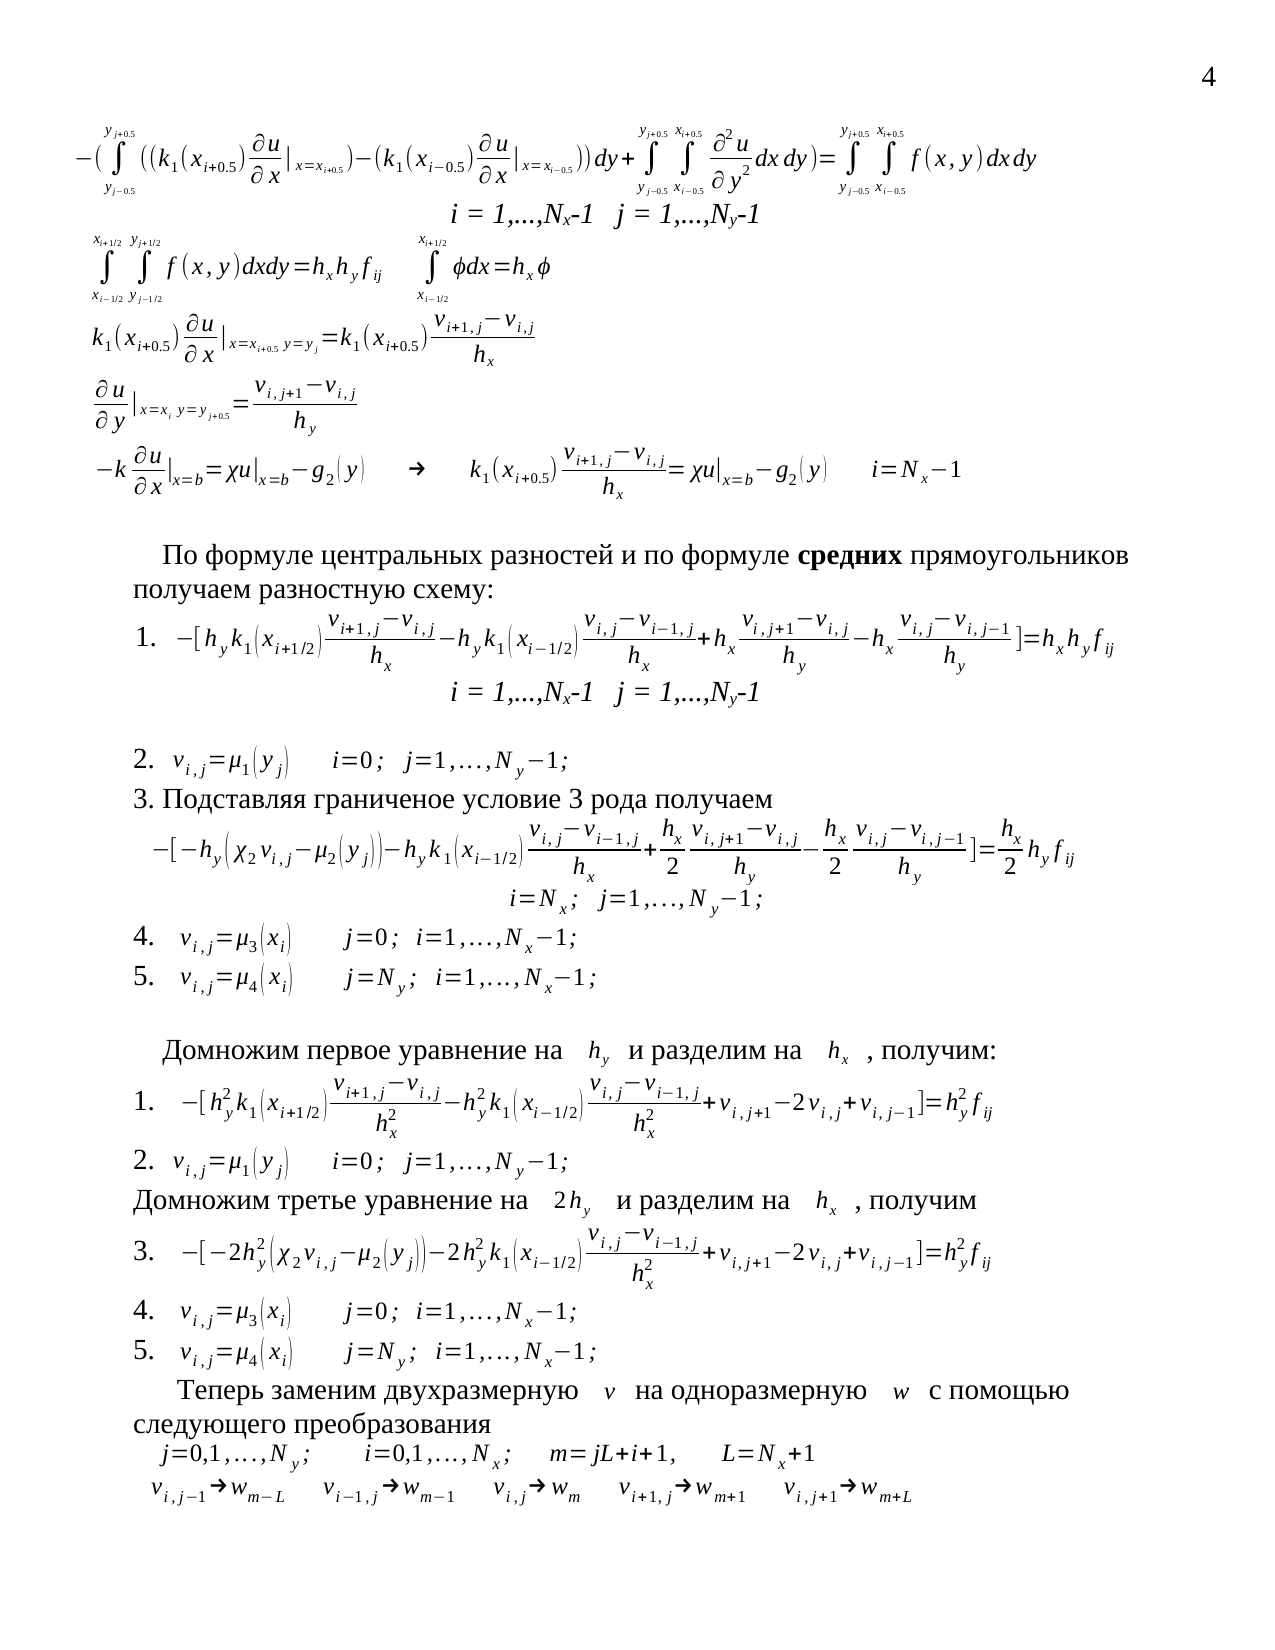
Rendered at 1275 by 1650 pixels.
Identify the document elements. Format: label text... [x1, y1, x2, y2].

text Домножим третье уравнение на и разделим на , получим [133, 1182, 1137, 1218]
text Домножим первое уравнение на и разделим на , получим: [133, 1032, 1216, 1068]
text 4. [133, 918, 1137, 958]
text 2. [133, 1142, 1137, 1182]
text 5. [133, 958, 1137, 998]
text 1. [133, 604, 1137, 674]
text 1. [133, 1068, 1216, 1142]
text 3. [133, 1218, 1137, 1292]
text i = 1,...,Nx-1 j = 1,...,Ny-1 [74, 196, 1137, 229]
text По формуле центральных разностей и по формуле средних прямоугольников получаем разностную схему: [133, 537, 1137, 604]
text 4. [133, 1292, 1137, 1332]
text 2. [133, 741, 1137, 781]
text Теперь заменим двухразмерную на одноразмерную с помощью следующего преобразования [133, 1372, 1137, 1439]
text 5. [133, 1332, 1137, 1372]
text i = 1,...,Nx-1 j = 1,...,Ny-1 [74, 674, 1137, 708]
text 3. Подставляя граниченое условие 3 рода получаем [133, 781, 1137, 815]
